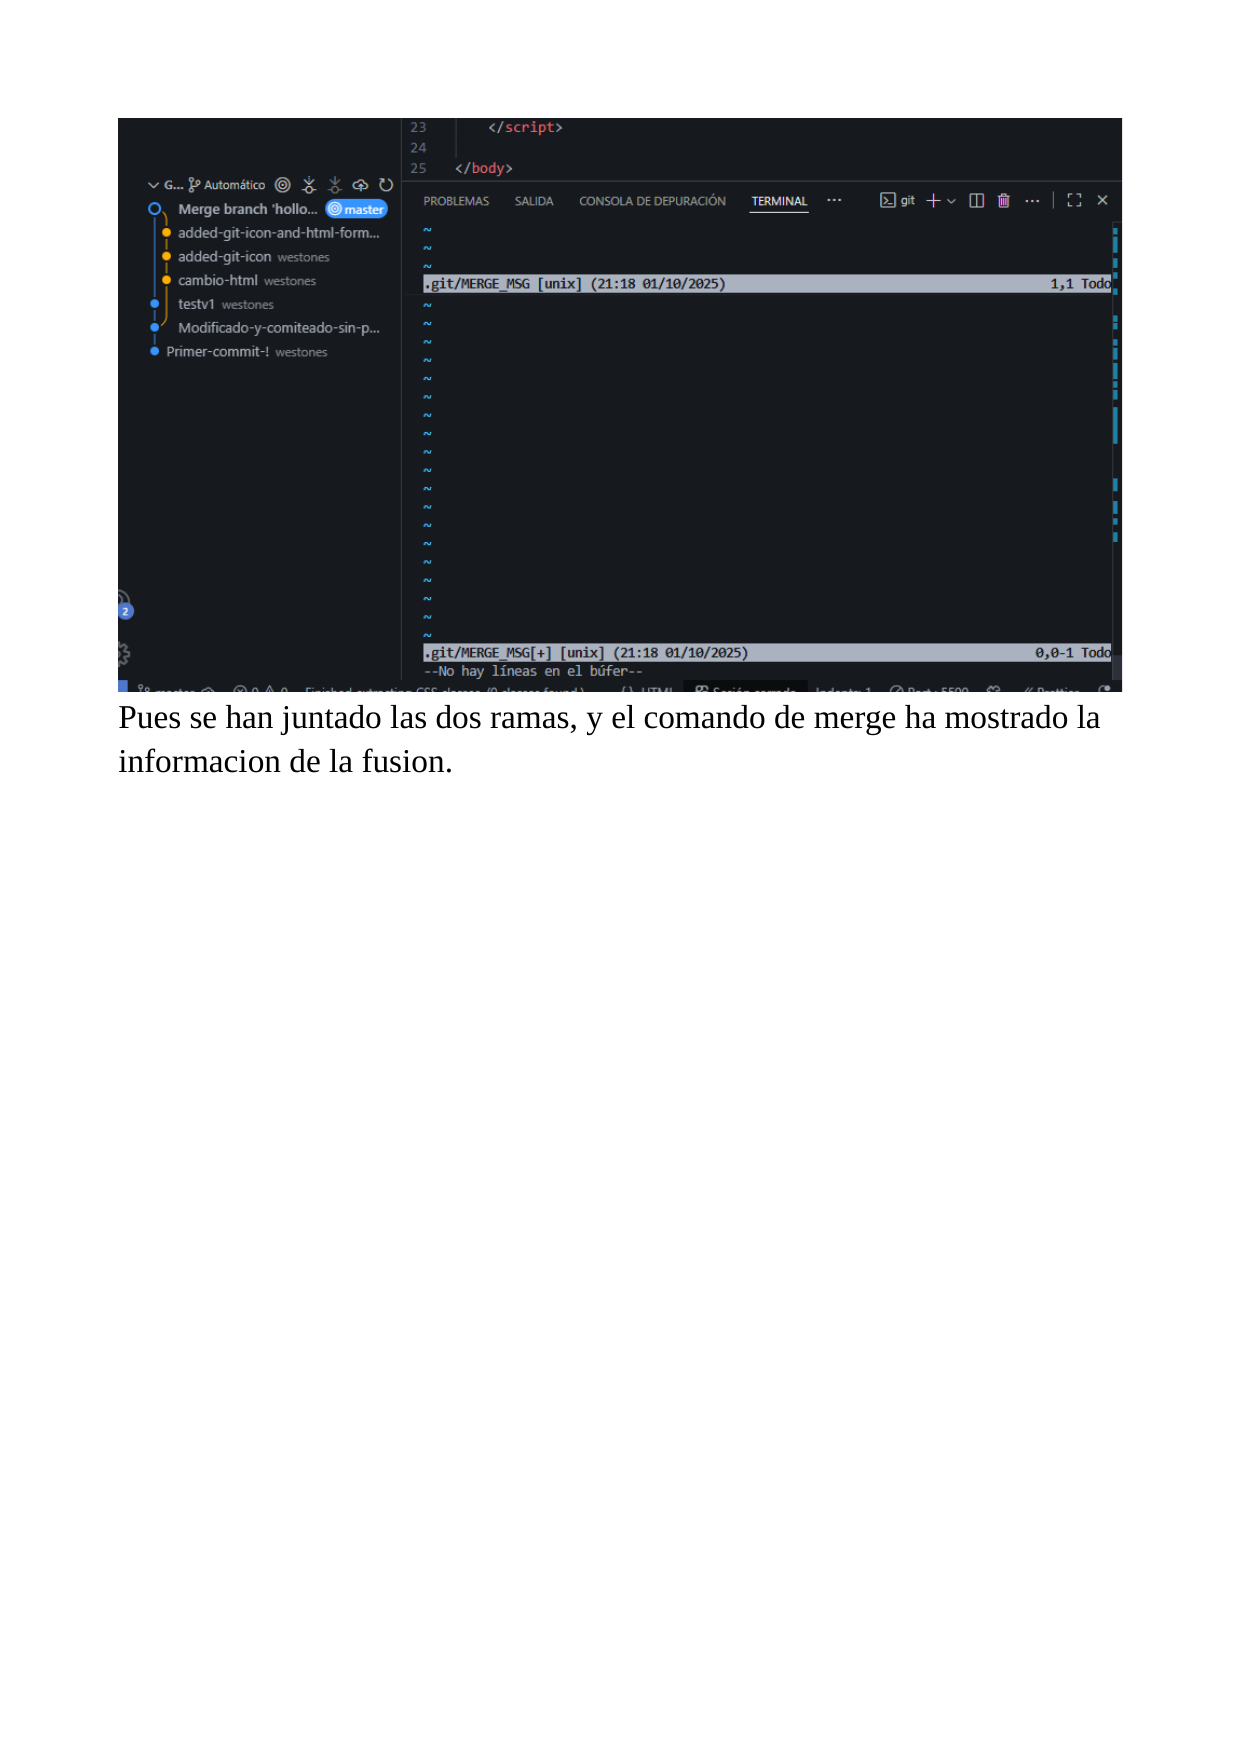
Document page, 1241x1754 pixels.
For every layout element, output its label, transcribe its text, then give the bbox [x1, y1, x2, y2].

picture [118, 118, 1123, 692]
text Pues se han juntado las dos ramas, y el comando de merge ha mostrado la informacion de la fusion. [118, 692, 1122, 780]
